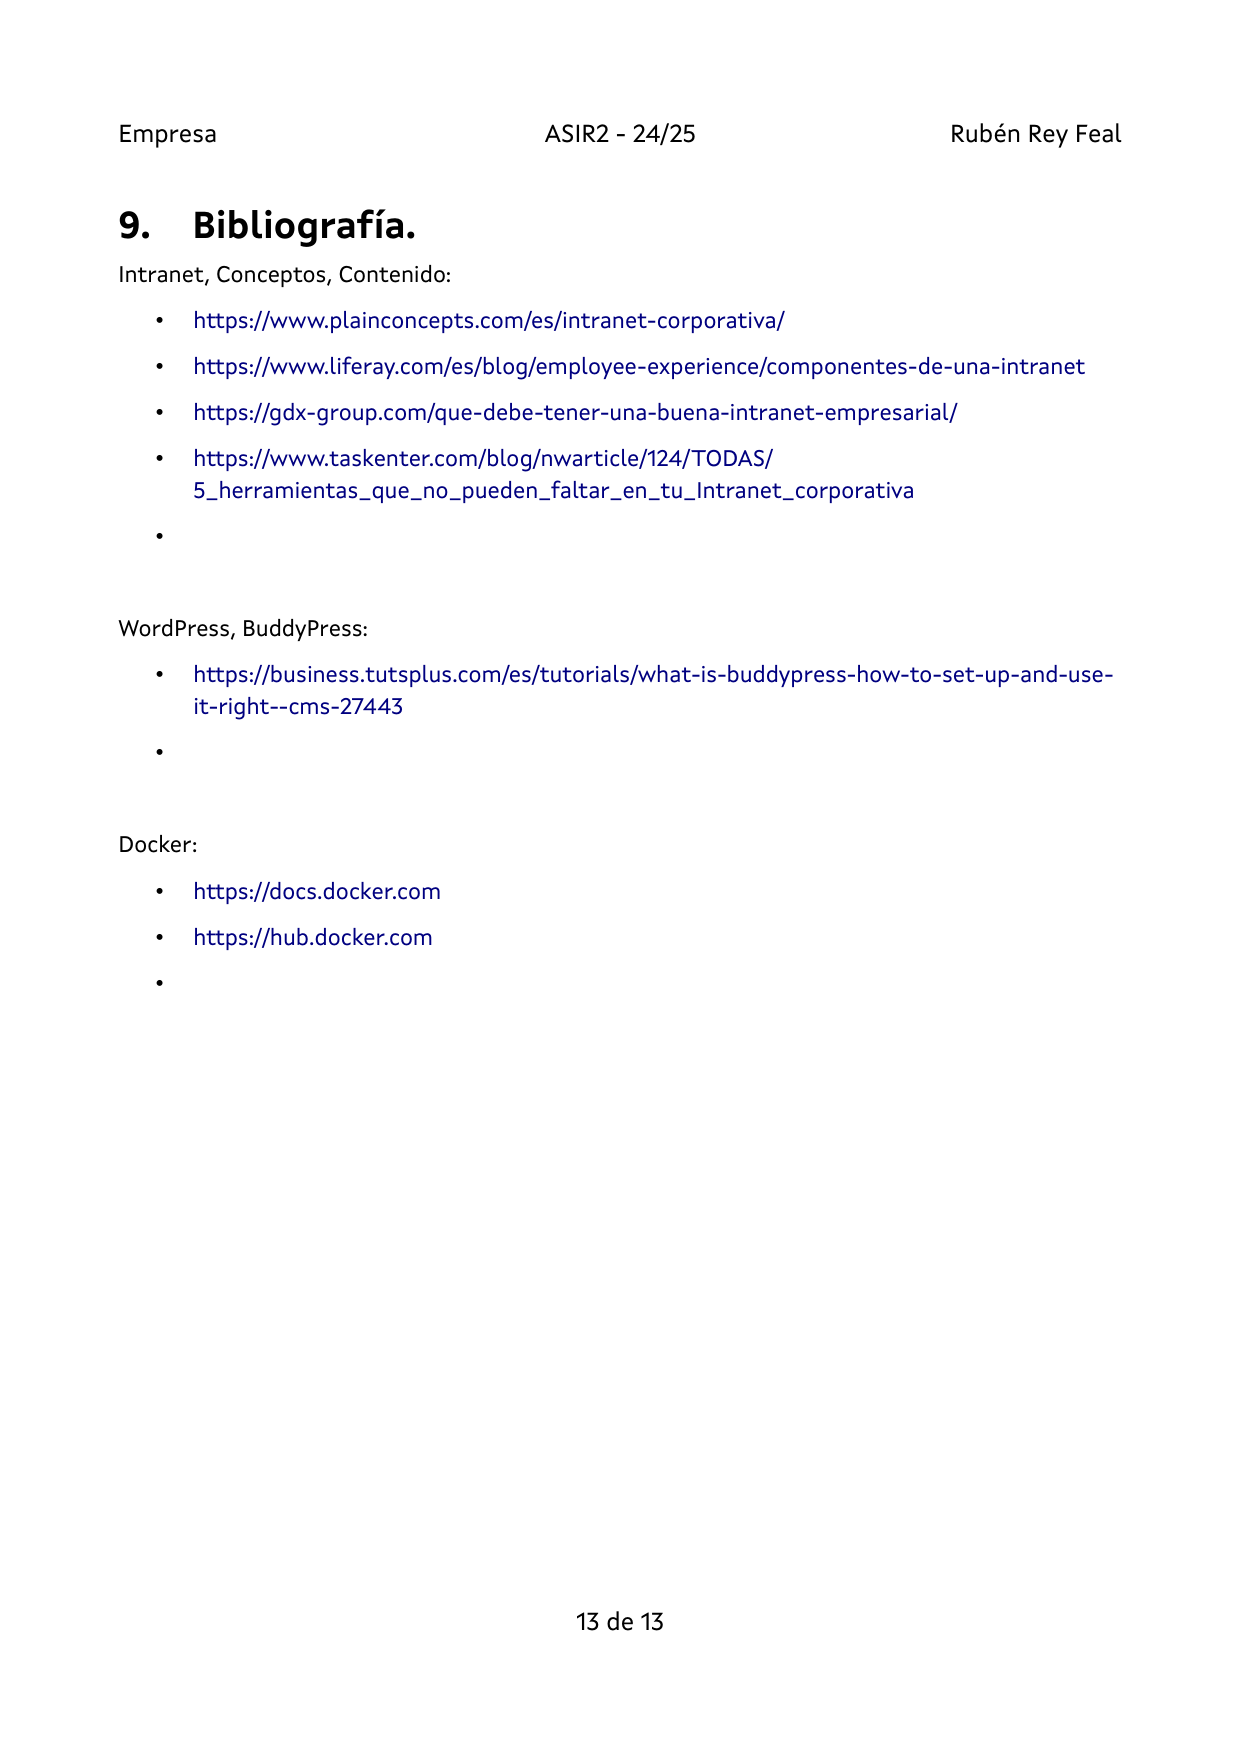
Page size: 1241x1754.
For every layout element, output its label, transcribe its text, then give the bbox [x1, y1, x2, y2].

list https://docs.docker.com [156, 877, 1122, 904]
list https://business.tutsplus.com/es/tutorials/what-is-buddypress-how-to-set-up-and-use-it-right--cms-27443 [156, 661, 1122, 720]
text Docker: [118, 831, 1122, 858]
list https://gdx-group.com/que-debe-tener-una-buena-intranet-empresarial/ [156, 398, 1122, 426]
list https://www.plainconcepts.com/es/intranet-corporativa/ [156, 306, 1122, 334]
list https://www.taskenter.com/blog/nwarticle/124/TODAS/5_herramientas_que_no_pueden_faltar_en_tu_Intranet_corporativa [156, 445, 1122, 504]
text Intranet, Conceptos, Contenido: [118, 260, 1122, 288]
list https://hub.docker.com [156, 923, 1122, 951]
list https://www.liferay.com/es/blog/employee-experience/componentes-de-una-intranet [156, 352, 1122, 380]
subtitle Bibliografía. [118, 203, 1122, 248]
text WordPress, BuddyPress: [118, 615, 1122, 642]
